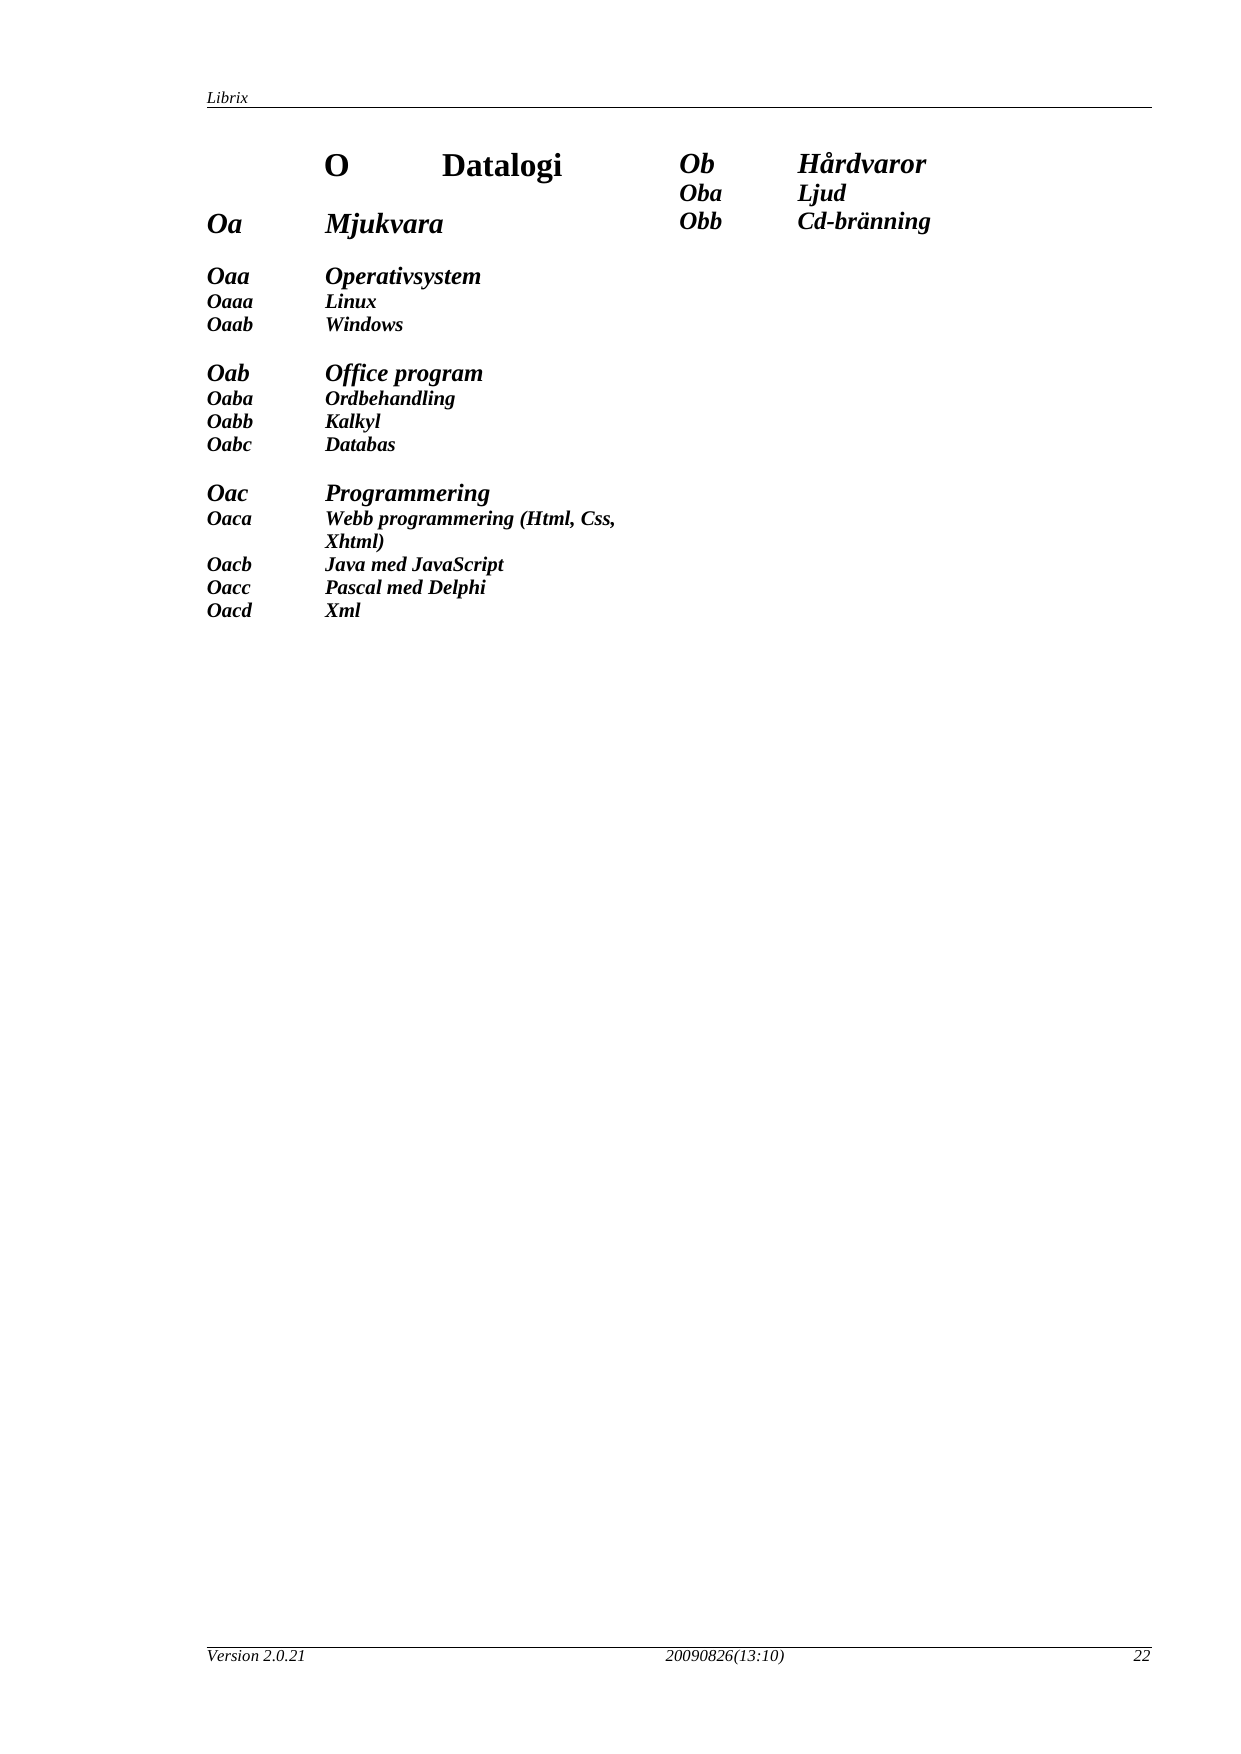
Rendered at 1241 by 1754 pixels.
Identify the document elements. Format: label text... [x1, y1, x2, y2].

text Oaba Ordbehandling [207, 387, 679, 410]
text Oaa Operativsystem [207, 262, 679, 290]
text Ob Hårdvaror [679, 147, 1152, 179]
text Oaaa Linux [207, 290, 679, 313]
text Oba Ljud [679, 179, 1152, 207]
text Oab Office program [207, 359, 679, 387]
text Oacd Xml [207, 599, 679, 622]
text Oabc Databas [207, 433, 679, 456]
text Oaab Windows [207, 313, 679, 336]
text Oacb Java med JavaScript [207, 553, 679, 576]
text Oa Mjukvara [207, 207, 679, 239]
text Oac Programmering [207, 479, 679, 507]
text Oacc Pascal med Delphi [207, 576, 679, 599]
text Oabb Kalkyl [207, 410, 679, 433]
subtitle O Datalogi [207, 147, 679, 184]
text Obb Cd-bränning [679, 207, 1152, 235]
text Oaca Webb programmering (Html, Css, Xhtml) [207, 507, 679, 553]
